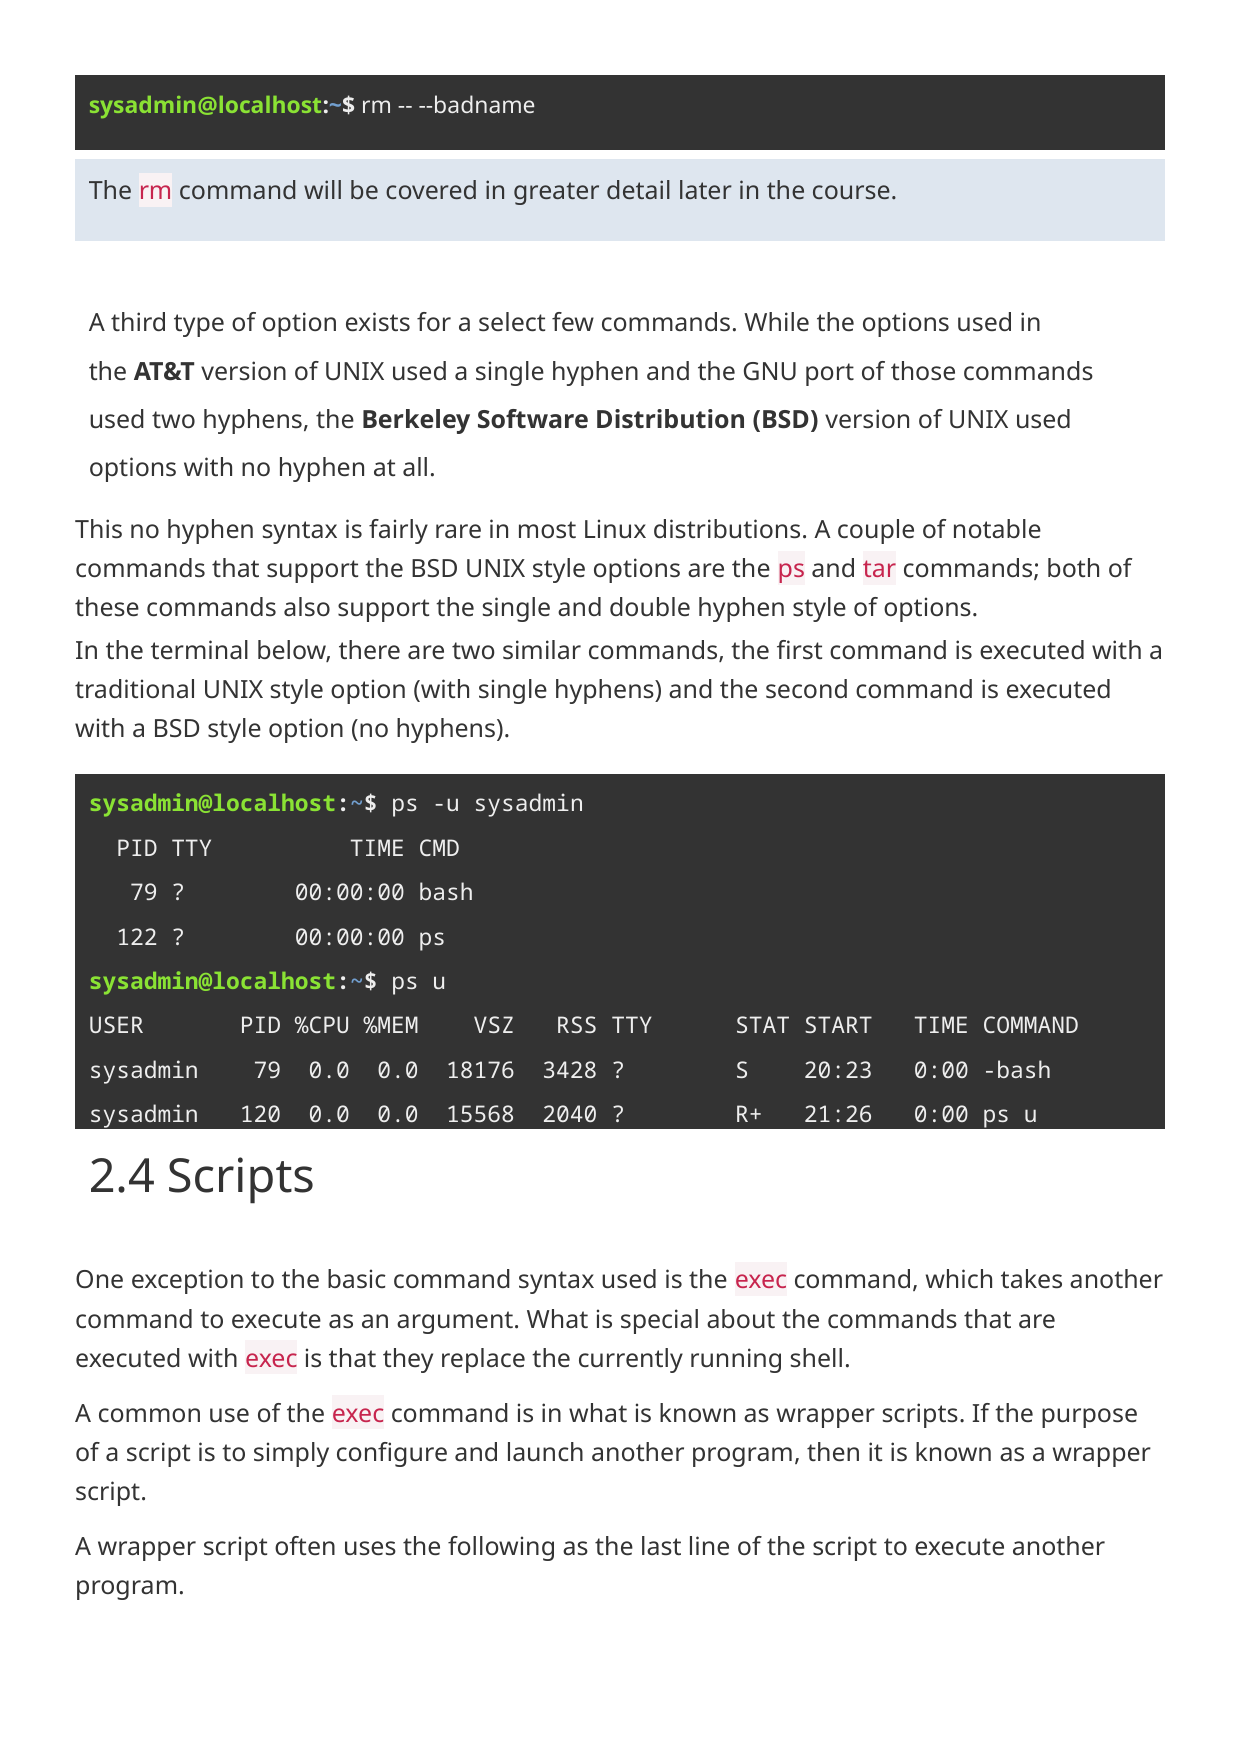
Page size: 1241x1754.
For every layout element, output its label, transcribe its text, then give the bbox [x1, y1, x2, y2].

text In the terminal below, there are two similar commands, the first command is executed with a traditional UNIX style option (with single hyphens) and the second command is executed with a BSD style option (no hyphens). [75, 632, 1165, 745]
text sysadmin 79 0.0 0.0 18176 3428 ? S 20:23 0:00 -bash [75, 1040, 1165, 1084]
text PID TTY TIME CMD [75, 818, 1165, 862]
text sysadmin 120 0.0 0.0 15568 2040 ? R+ 21:26 0:00 ps u [75, 1084, 1165, 1129]
text A third type of option exists for a select few commands. While the options used in the AT&T version of UNIX used a single hyphen and the GNU port of those commands used two hyphens, the Berkeley Software Distribution (BSD) version of UNIX used options with no hyphen at all. [75, 291, 1165, 497]
text A wrapper script often uses the following as the last line of the script to execute another program. [75, 1528, 1165, 1602]
text sysadmin@localhost:~$ ps u [75, 951, 1165, 996]
text A common use of the exec command is in what is known as wrapper scripts. If the purpose of a script is to simply configure and launch another program, then it is known as a wrapper script. [75, 1395, 1165, 1508]
text sysadmin@localhost:~$ rm -- --badname [75, 75, 1165, 119]
text One exception to the basic command syntax used is the exec command, which takes another command to execute as an argument. What is special about the commands that are executed with exec is that they replace the currently running shell. [75, 1262, 1165, 1374]
text This no hyphen syntax is fairly rare in most Linux distributions. A couple of notable commands that support the BSD UNIX style options are the ps and tar commands; both of these commands also support the single and double hyphen style of options. [75, 512, 1165, 624]
text The rm command will be covered in greater detail later in the course. [75, 159, 1165, 198]
text 122 ? 00:00:00 ps [75, 907, 1165, 951]
text 79 ? 00:00:00 bash [75, 862, 1165, 907]
subtitle 2.4 Scripts [75, 1129, 1165, 1220]
text USER PID %CPU %MEM VSZ RSS TTY STAT START TIME COMMAND [75, 996, 1165, 1040]
text sysadmin@localhost:~$ ps -u sysadmin [75, 774, 1165, 818]
